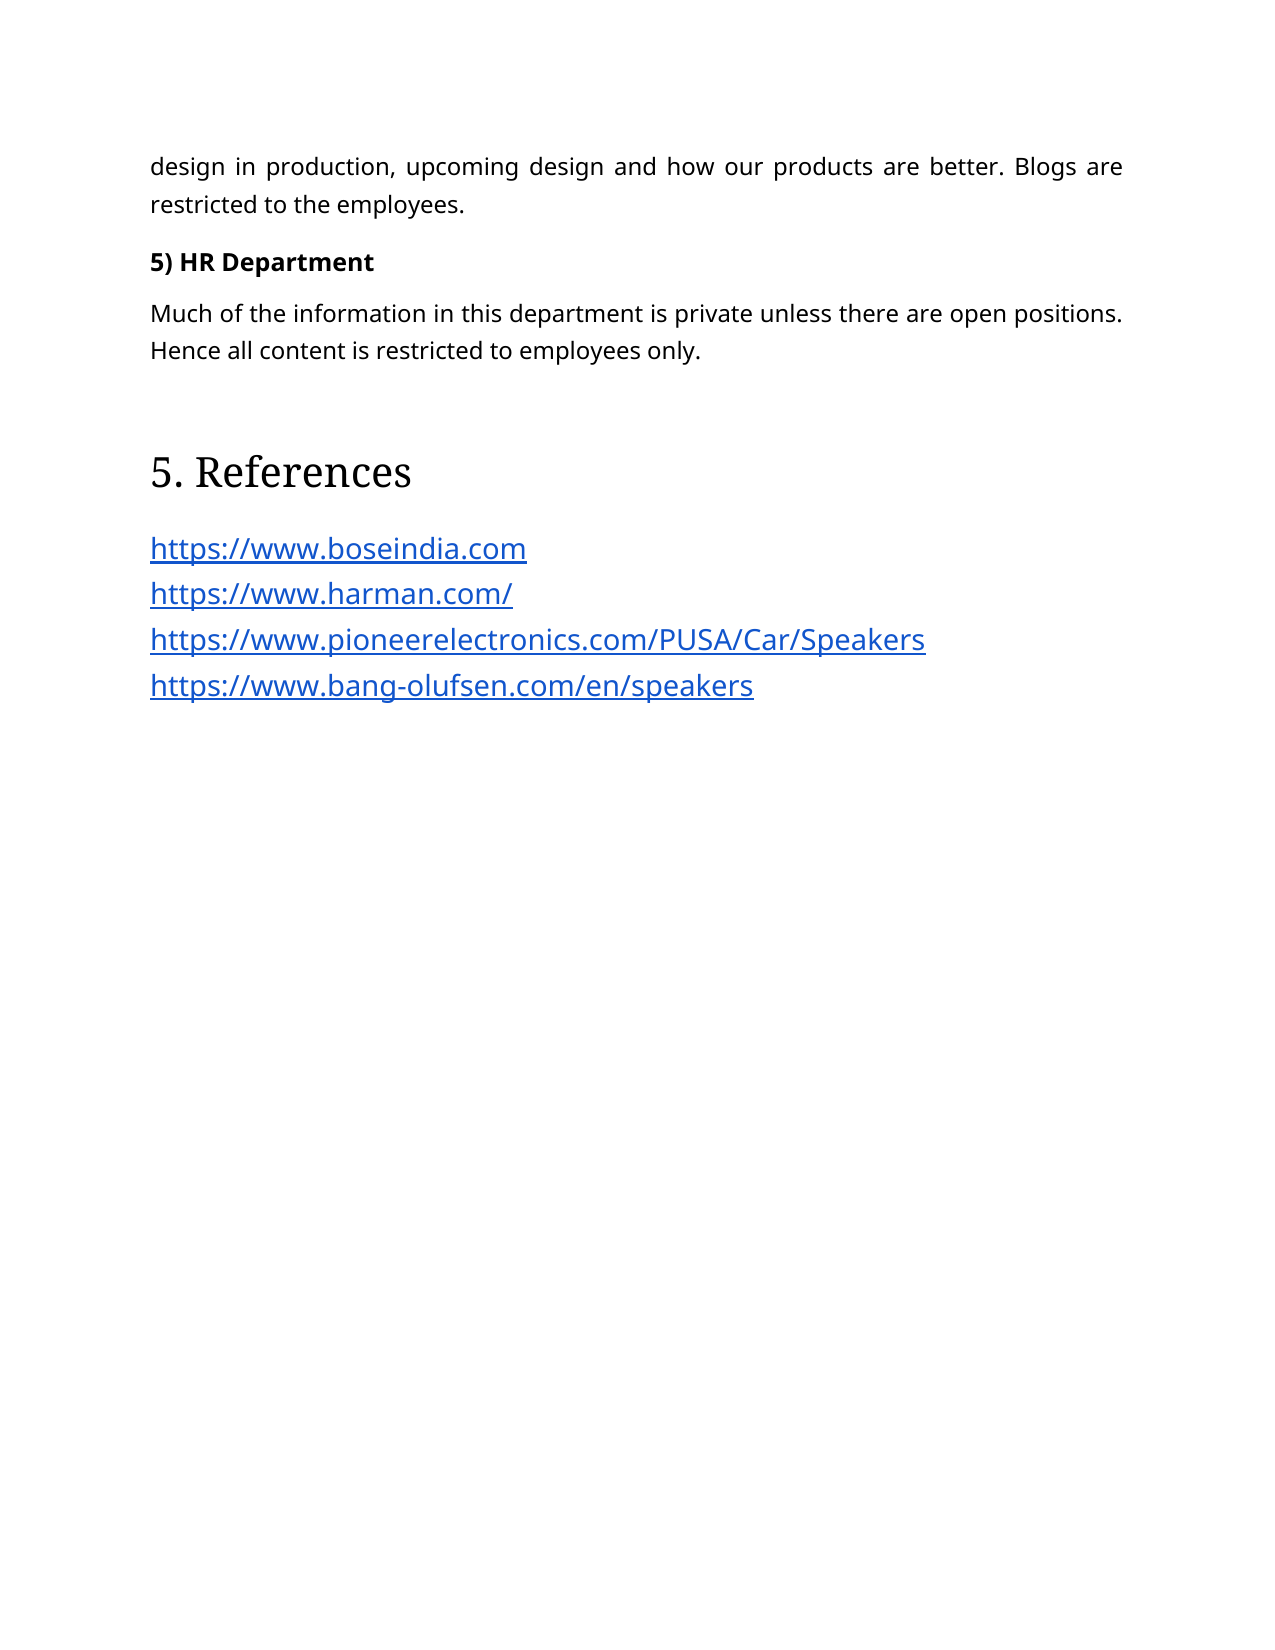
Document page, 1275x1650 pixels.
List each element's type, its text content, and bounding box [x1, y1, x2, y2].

text 5) HR Department [150, 244, 1125, 278]
text https://www.pioneerelectronics.com/PUSA/Car/Speakers [150, 619, 1125, 659]
text design in production, upcoming design and how our products are better. Blogs are restricted to the employees. [150, 150, 1125, 220]
text Much of the information in this department is private unless there are open positions. Hence all content is restricted to employees only. [150, 297, 1125, 367]
text https://www.harman.com/ [150, 574, 1125, 613]
text 5. References [150, 443, 1125, 500]
text https://www.boseindia.com [150, 528, 1125, 568]
text https://www.bang-olufsen.com/en/speakers [150, 665, 1125, 704]
